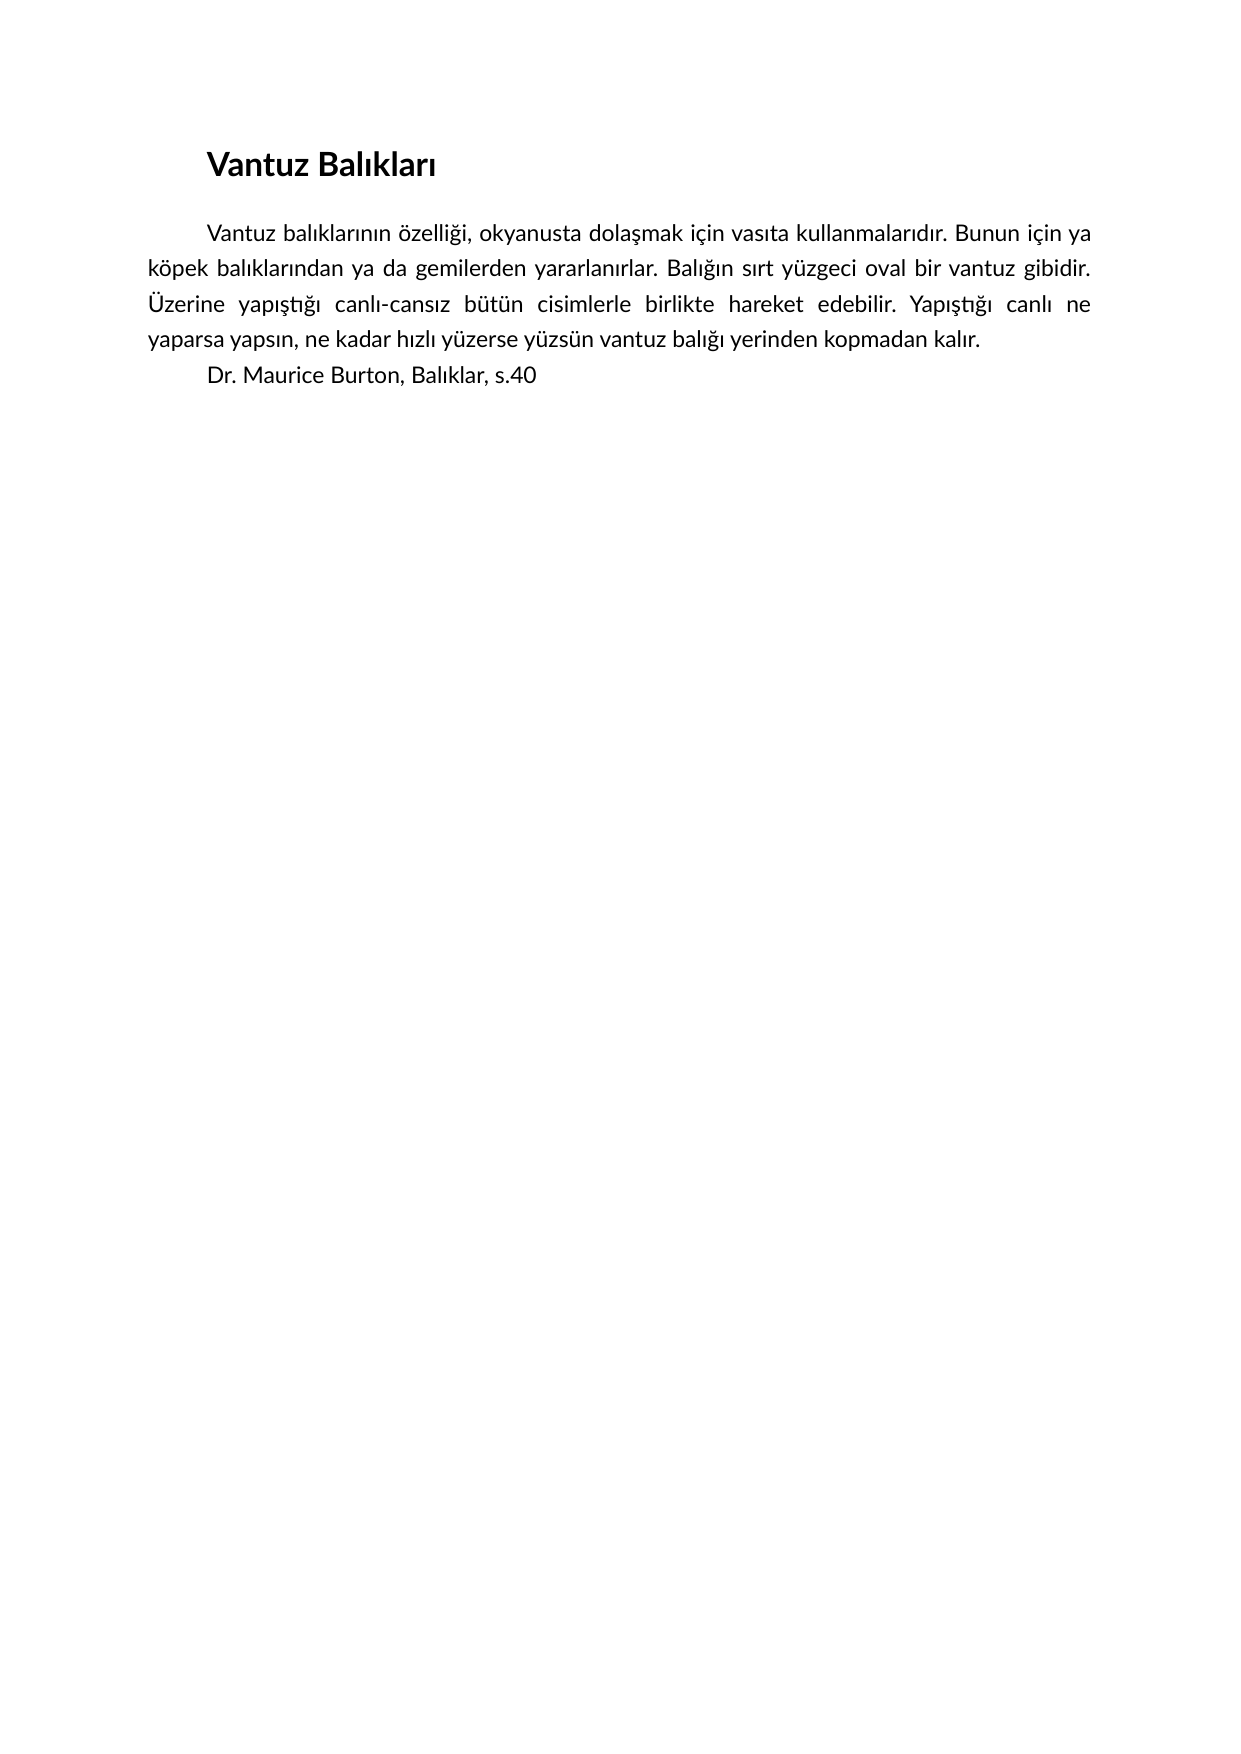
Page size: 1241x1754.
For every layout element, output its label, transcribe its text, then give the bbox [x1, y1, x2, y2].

text Dr. Maurice Burton, Balıklar, s.40 [148, 355, 1093, 390]
text Vantuz balıklarının özelliği, okyanusta dolaşmak için vasıta kullanmalarıdır. Bunun için ya köpek balıklarından ya da gemilerden yararlanırlar. Balığın sırt yüzgeci oval bir vantuz gibidir. Üzerine yapıştığı canlı-cansız bütün cisimlerle birlikte hareket edebilir. Yapıştığı canlı ne yaparsa yapsın, ne kadar hızlı yüzerse yüzsün vantuz balığı yerinden kopmadan kalır. [148, 213, 1093, 355]
subtitle Vantuz Balıkları [207, 148, 1093, 183]
